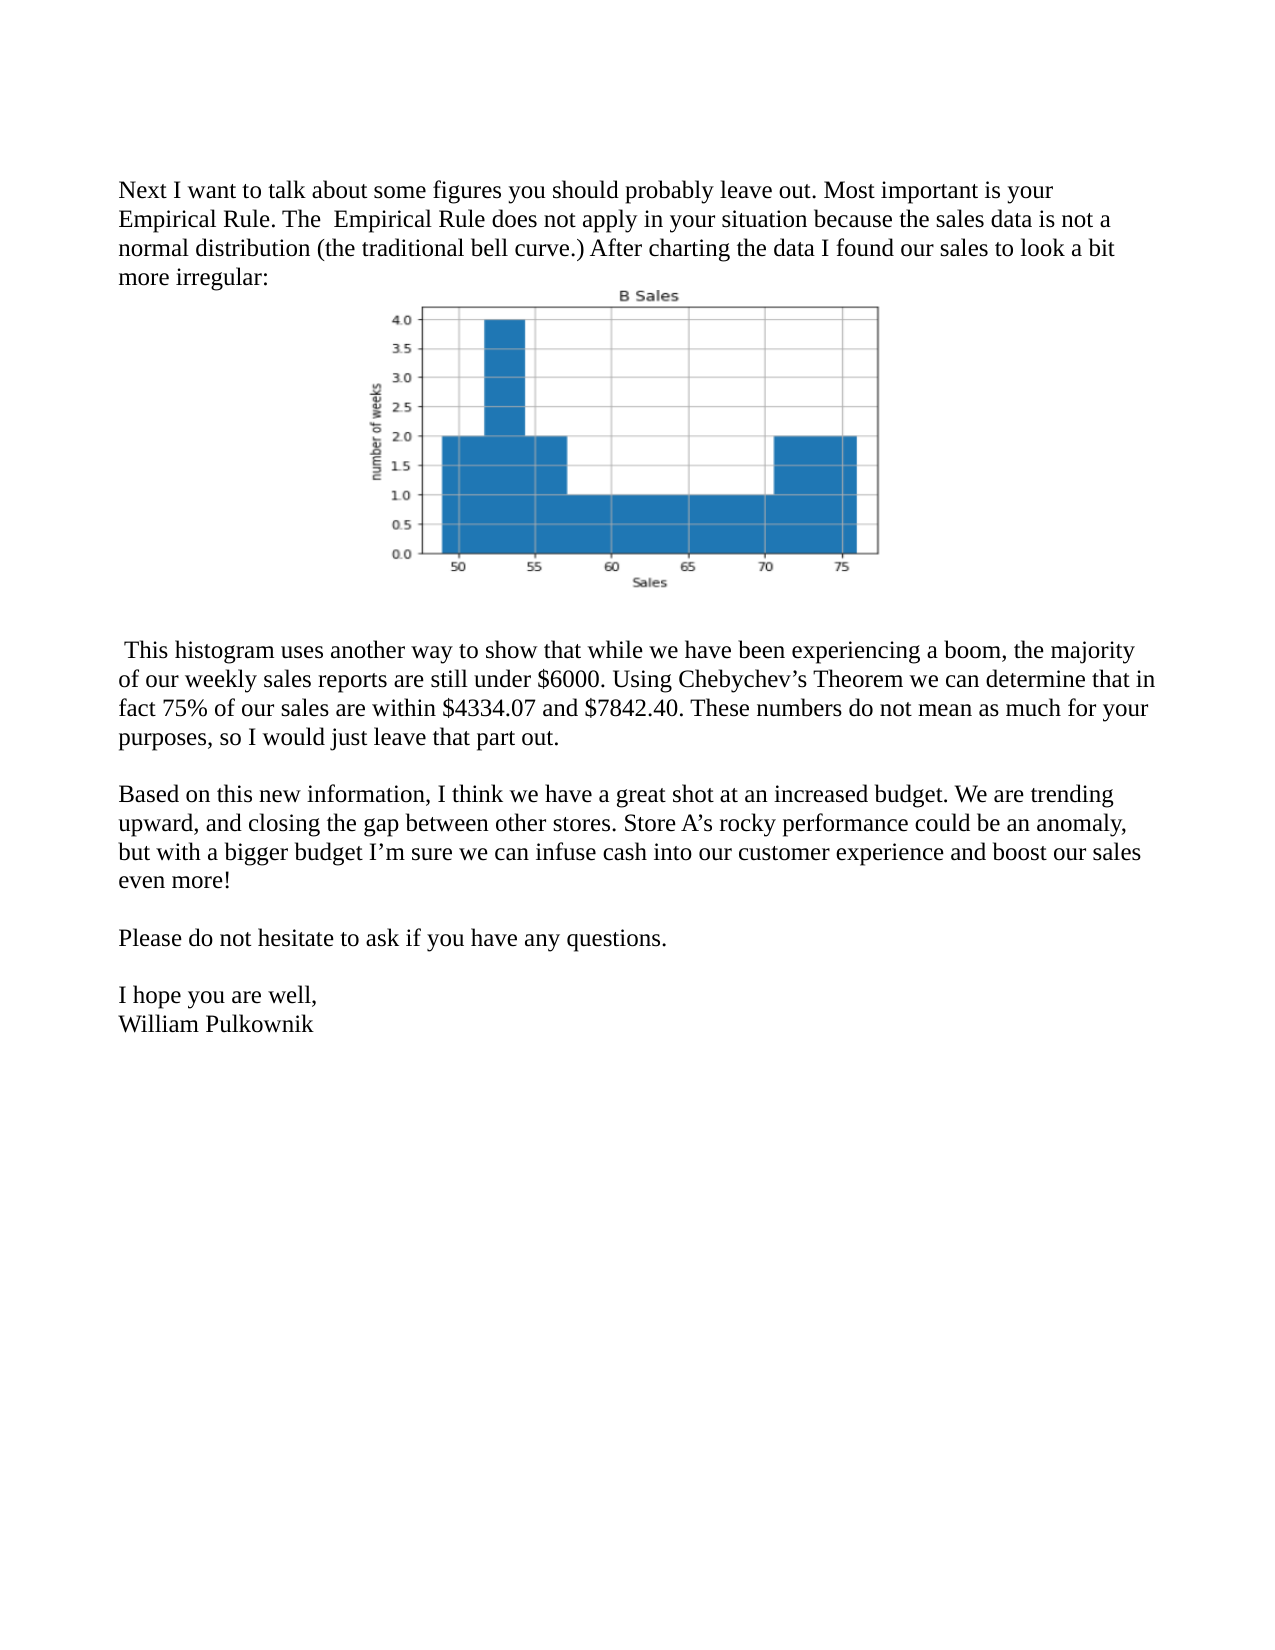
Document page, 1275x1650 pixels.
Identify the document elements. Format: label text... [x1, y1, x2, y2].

picture [352, 290, 923, 596]
text William Pulkownik [118, 1009, 1157, 1038]
text Next I want to talk about some figures you should probably leave out. Most important is your Empirical Rule. The Empirical Rule does not apply in your situation because the sales data is not a normal distribution (the traditional bell curve.) After charting the data I found our sales to look a bit more irregular: [118, 176, 1157, 291]
text This histogram uses another way to show that while we have been experiencing a boom, the majority of our weekly sales reports are still under $6000. Using Chebychev’s Theorem we can determine that in fact 75% of our sales are within $4334.07 and $7842.40. These numbers do not mean as much for your purposes, so I would just leave that part out. [118, 636, 1157, 751]
text Based on this new information, I think we have a great shot at an increased budget. We are trending upward, and closing the gap between other stores. Store A’s rocky performance could be an anomaly, but with a bigger budget I’m sure we can infuse cash into our customer experience and boost our sales even more! [118, 779, 1157, 894]
text Please do not hesitate to ask if you have any questions. [118, 923, 1157, 952]
text I hope you are well, [118, 981, 1157, 1009]
